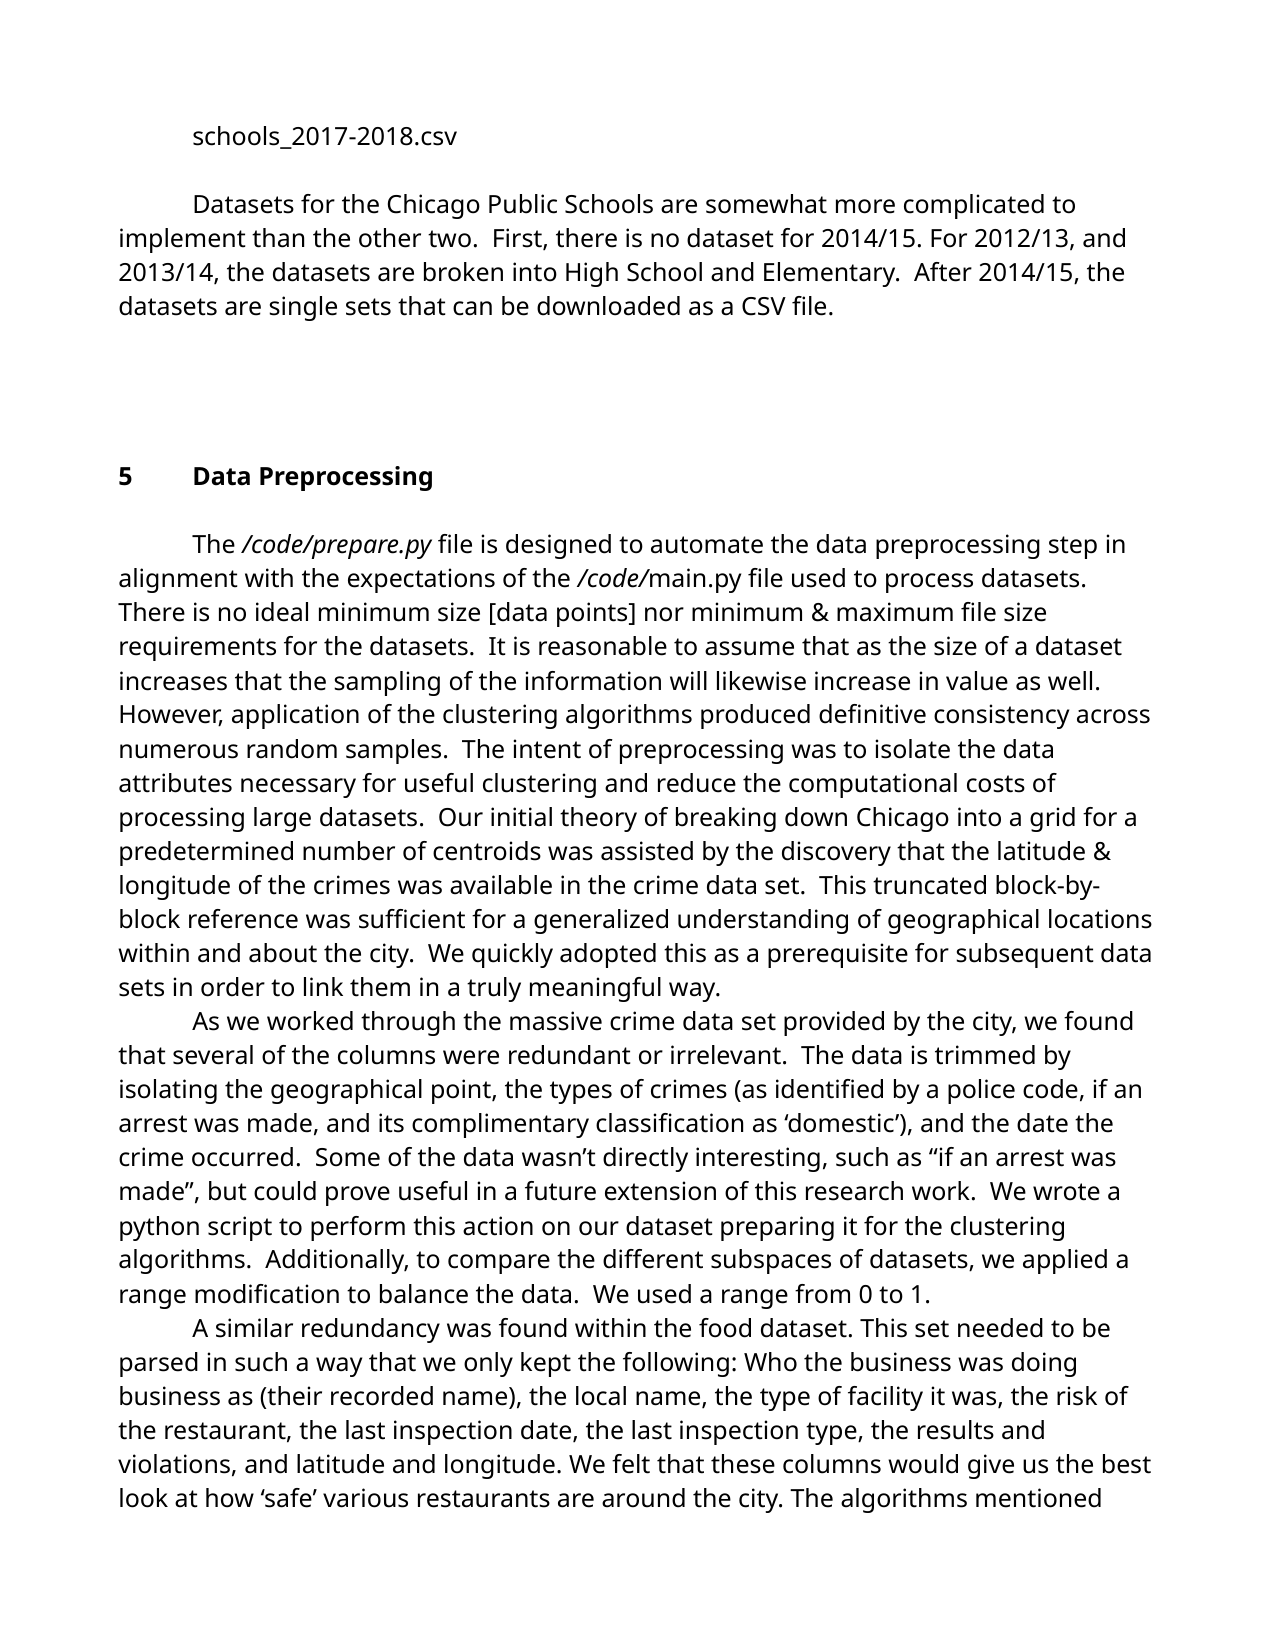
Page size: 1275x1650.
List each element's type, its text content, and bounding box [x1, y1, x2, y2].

text A similar redundancy was found within the food dataset. This set needed to be parsed in such a way that we only kept the following: Who the business was doing business as (their recorded name), the local name, the type of facility it was, the risk of the restaurant, the last inspection date, the last inspection type, the results and violations, and latitude and longitude. We felt that these columns would give us the best look at how ‘safe’ various restaurants are around the city. The algorithms mentioned [118, 1310, 1157, 1515]
text As we worked through the massive crime data set provided by the city, we found that several of the columns were redundant or irrelevant. The data is trimmed by isolating the geographical point, the types of crimes (as identified by a police code, if an arrest was made, and its complimentary classification as ‘domestic’), and the date the crime occurred. Some of the data wasn’t directly interesting, such as “if an arrest was made”, but could prove useful in a future extension of this research work. We wrote a python script to perform this action on our dataset preparing it for the clustering algorithms. Additionally, to compare the different subspaces of datasets, we applied a range modification to balance the data. We used a range from 0 to 1. [118, 1004, 1157, 1310]
text Datasets for the Chicago Public Schools are somewhat more complicated to implement than the other two. First, there is no dataset for 2014/15. For 2012/13, and 2013/14, the datasets are broken into High School and Elementary. After 2014/15, the datasets are single sets that can be downloaded as a CSV file. [118, 186, 1157, 322]
text The /code/prepare.py file is designed to automate the data preprocessing step in alignment with the expectations of the /code/main.py file used to process datasets. There is no ideal minimum size [data points] nor minimum & maximum file size requirements for the datasets. It is reasonable to assume that as the size of a dataset increases that the sampling of the information will likewise increase in value as well. However, application of the clustering algorithms produced definitive consistency across numerous random samples. The intent of preprocessing was to isolate the data attributes necessary for useful clustering and reduce the computational costs of processing large datasets. Our initial theory of breaking down Chicago into a grid for a predetermined number of centroids was assisted by the discovery that the latitude & longitude of the crimes was available in the crime data set. This truncated block-by-block reference was sufficient for a generalized understanding of geographical locations within and about the city. We quickly adopted this as a prerequisite for subsequent data sets in order to link them in a truly meaningful way. [118, 527, 1157, 1004]
text 5 Data Preprocessing [118, 459, 1157, 493]
text schools_2017-2018.csv [118, 118, 1157, 152]
